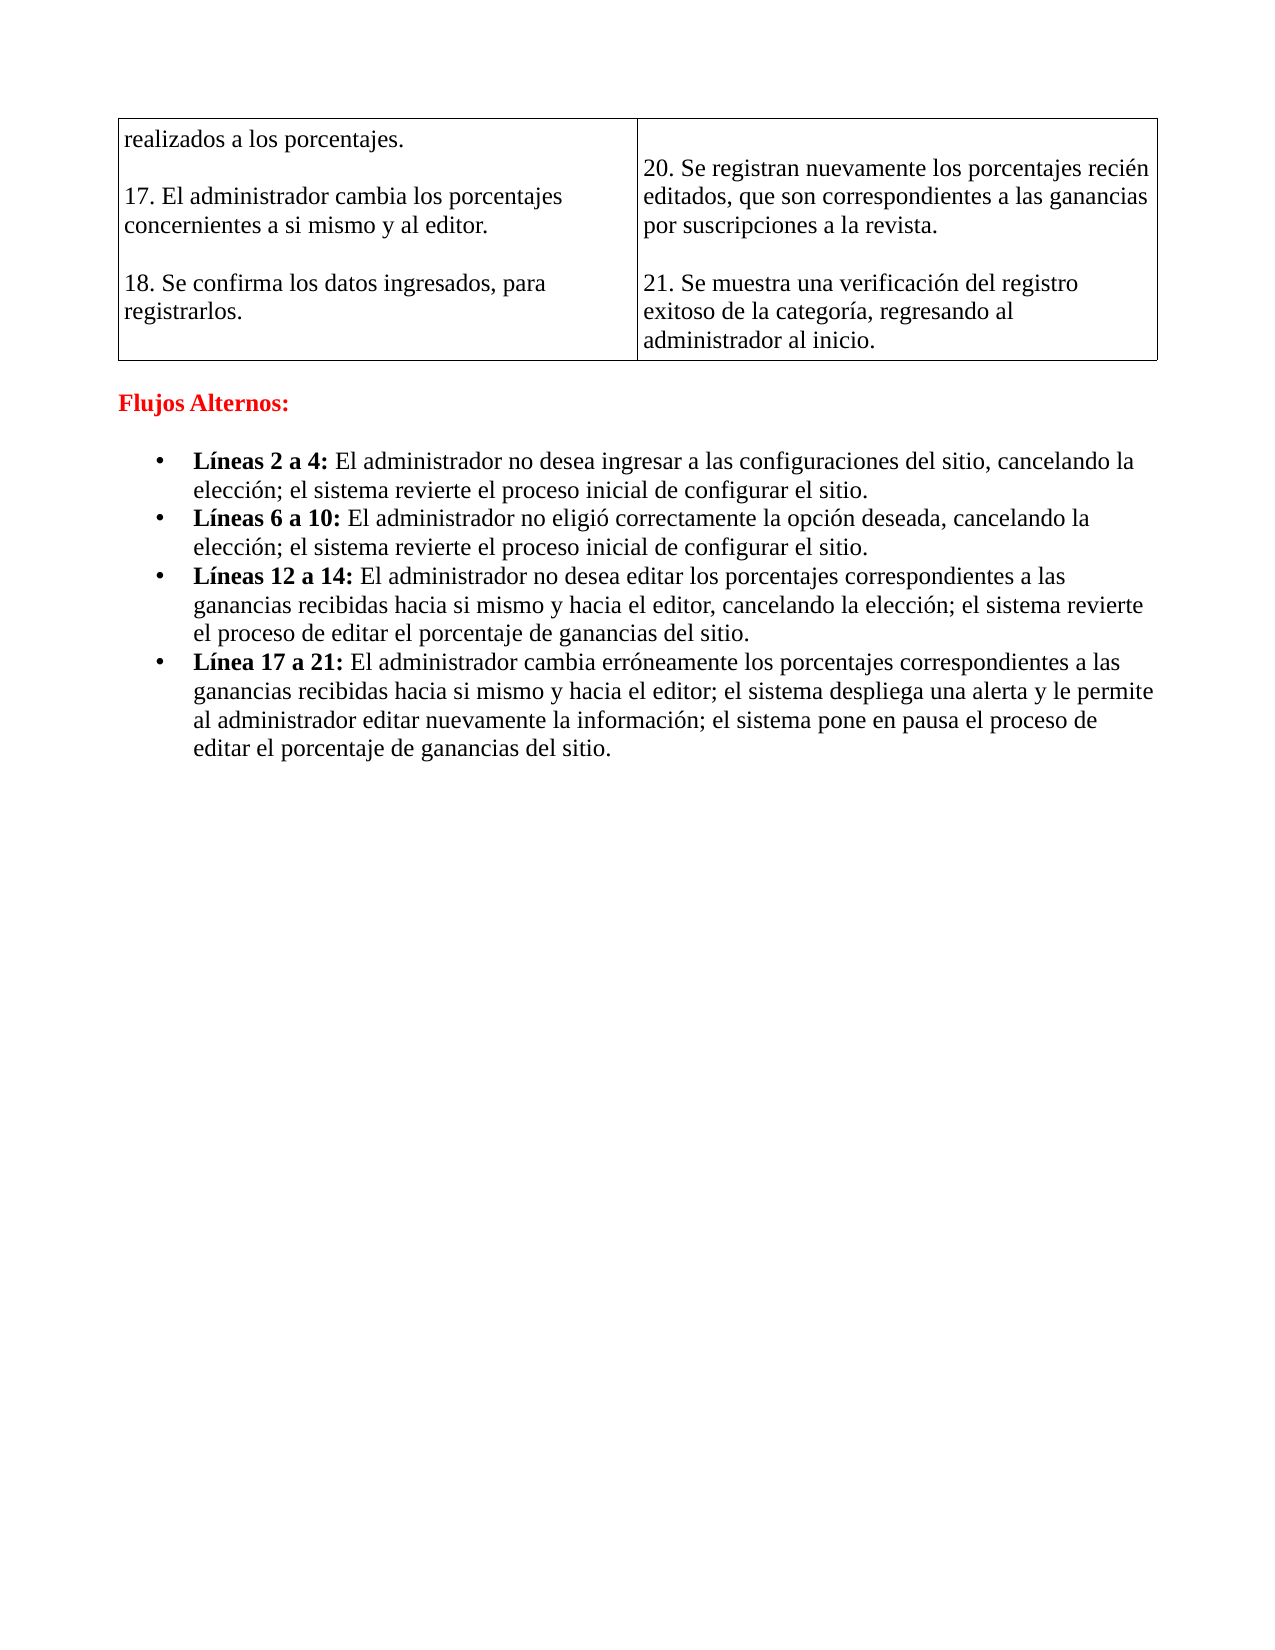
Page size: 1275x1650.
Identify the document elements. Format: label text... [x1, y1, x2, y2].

text Flujos Alternos: [118, 388, 1157, 417]
table_cell 20. Se registran nuevamente los porcentajes recién editados, que son correspondientes a las ganancias por suscripciones a la revista. 21. Se muestra una verificación del registro exitoso de la categoría, regresando al administrador al inicio. [638, 119, 1157, 360]
table_cell realizados a los porcentajes. 17. El administrador cambia los porcentajes concernientes a si mismo y al editor. 18. Se confirma los datos ingresados, para registrarlos. [119, 119, 637, 360]
list Líneas 2 a 4: El administrador no desea ingresar a las configuraciones del sitio, cancelando la elección; el sistema revierte el proceso inicial de configurar el sitio. [156, 446, 1157, 503]
list Línea 17 a 21: El administrador cambia erróneamente los porcentajes correspondientes a las ganancias recibidas hacia si mismo y hacia el editor; el sistema despliega una alerta y le permite al administrador editar nuevamente la información; el sistema pone en pausa el proceso de editar el porcentaje de ganancias del sitio. [156, 647, 1157, 762]
list Líneas 6 a 10: El administrador no eligió correctamente la opción deseada, cancelando la elección; el sistema revierte el proceso inicial de configurar el sitio. [156, 503, 1157, 561]
list Líneas 12 a 14: El administrador no desea editar los porcentajes correspondientes a las ganancias recibidas hacia si mismo y hacia el editor, cancelando la elección; el sistema revierte el proceso de editar el porcentaje de ganancias del sitio. [156, 561, 1157, 647]
